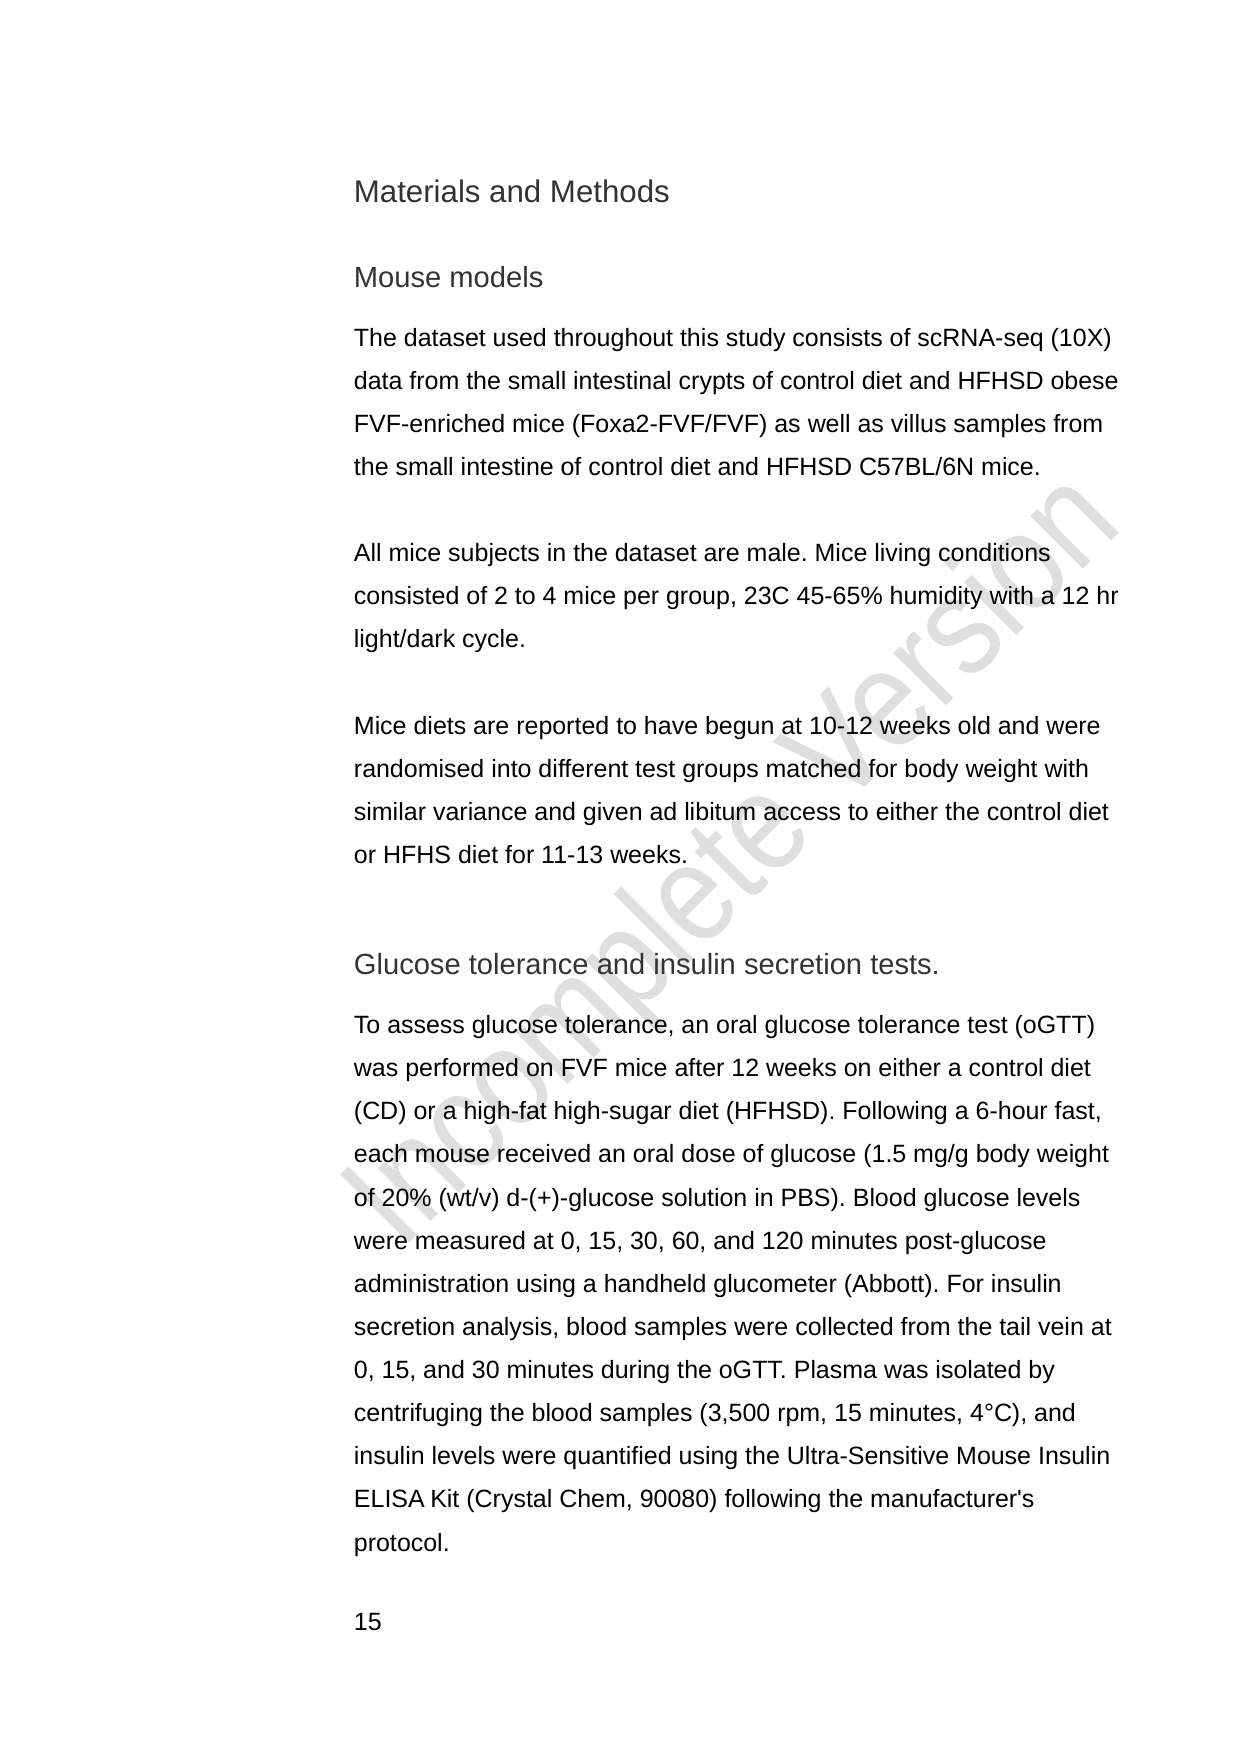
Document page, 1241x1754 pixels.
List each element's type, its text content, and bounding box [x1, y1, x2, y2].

text All mice subjects in the dataset are male. Mice living conditions consisted of 2 to 4 mice per group, 23C 45-65% humidity with a 12 hr light/dark cycle. [938, 538, 1122, 653]
subtitle Glucose tolerance and insulin secretion tests. [649, 947, 1122, 981]
text The dataset used throughout this study consists of scRNA-seq (10X) data from the small intestinal crypts of control diet and HFHSD obese FVF-enriched mice (Foxa2-FVF/FVF) as well as villus samples from the small intestine of control diet and HFHSD C57BL/6N mice. [354, 323, 1122, 481]
subtitle Materials and Methods [354, 173, 1122, 208]
subtitle Glucose tolerance and insulin secretion tests. [607, 947, 655, 981]
text Mice diets are reported to have begun at 10-12 weeks old and were randomised into different test groups matched for body weight with similar variance and given ad libitum access to either the control diet or HFHS diet for 11-13 weeks. [354, 711, 1122, 869]
text All mice subjects in the dataset are male. Mice living conditions consisted of 2 to 4 mice per group, 23C 45-65% humidity with a 12 hr light/dark cycle. [354, 538, 1007, 653]
text To assess glucose tolerance, an oral glucose tolerance test (oGTT) was performed on FVF mice after 12 weeks on either a control diet (CD) or a high-fat high-sugar diet (HFHSD). Following a 6-hour fast, each mouse received an oral dose of glucose (1.5 mg/g body weight of 20% (wt/v) d-(+)-glucose solution in PBS). Blood glucose levels were measured at 0, 15, 30, 60, and 120 minutes post-glucose administration using a handheld glucometer (Abbott). For insulin secretion analysis, blood samples were collected from the tail vein at 0, 15, and 30 minutes during the oGTT. Plasma was isolated by centrifuging the blood samples (3,500 rpm, 15 minutes, 4°C), and insulin levels were quantified using the Ultra-Sensitive Mouse Insulin ELISA Kit (Crystal Chem, 90080) following the manufacturer's protocol. [354, 1010, 1122, 1556]
subtitle Mouse models [354, 260, 1122, 293]
subtitle Glucose tolerance and insulin secretion tests. [354, 947, 604, 981]
